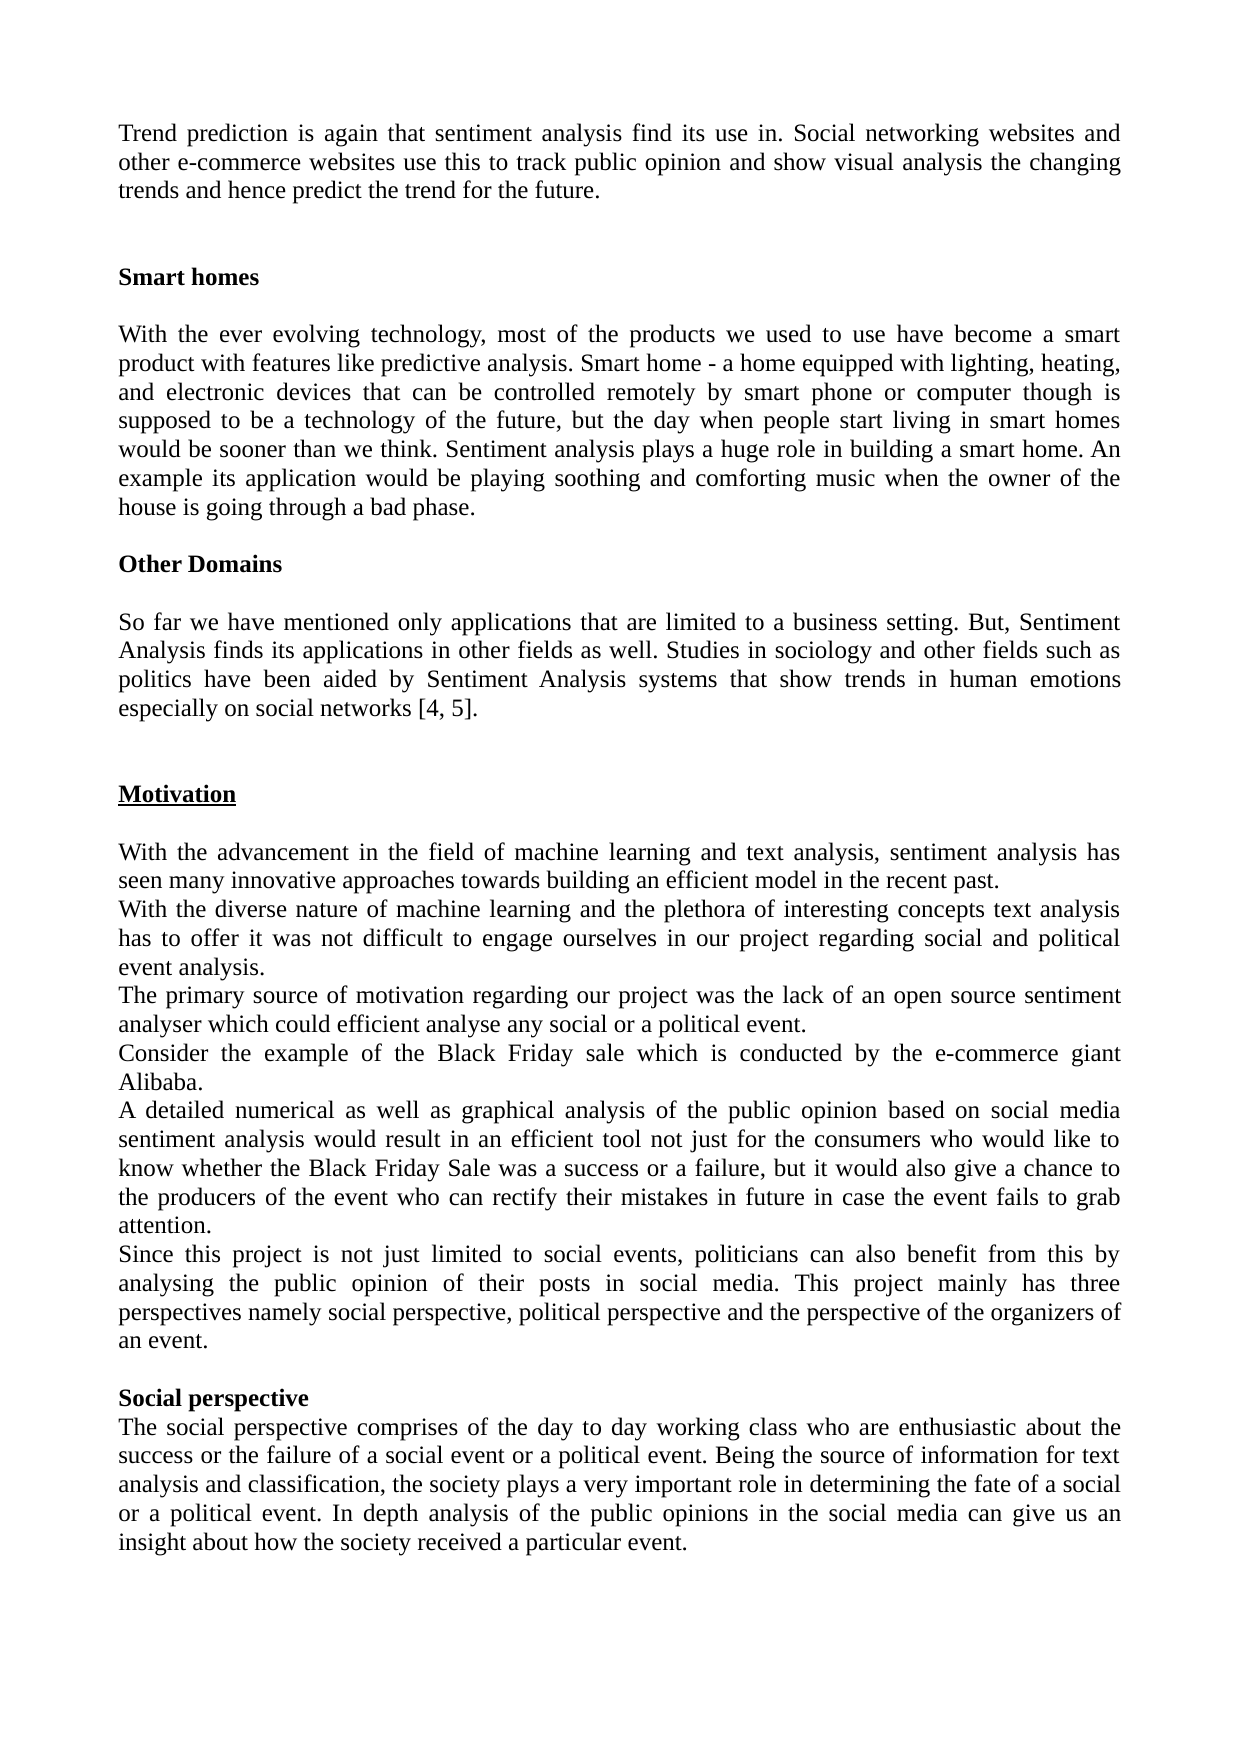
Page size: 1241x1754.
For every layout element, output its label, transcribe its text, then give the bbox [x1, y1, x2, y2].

text Other Domains [118, 521, 1122, 578]
text Consider the example of the Black Friday sale which is conducted by the e-commerce giant Alibaba. [118, 1038, 1122, 1096]
text With the advancement in the field of machine learning and text analysis, sentiment analysis has seen many innovative approaches towards building an efficient model in the recent past. [118, 837, 1122, 894]
text Motivation [118, 779, 1122, 808]
text Since this project is not just limited to social events, politicians can also benefit from this by analysing the public opinion of their posts in social media. This project mainly has three perspectives namely social perspective, political perspective and the perspective of the organizers of an event. [118, 1239, 1122, 1354]
text With the diverse nature of machine learning and the plethora of interesting concepts text analysis has to offer it was not difficult to engage ourselves in our project regarding social and political event analysis. [118, 894, 1122, 981]
text Social perspective [118, 1383, 1122, 1412]
text Trend prediction is again that sentiment analysis find its use in. Social networking websites and other e-commerce websites use this to track public opinion and show visual analysis the changing trends and hence predict the trend for the future. [118, 118, 1122, 204]
text The social perspective comprises of the day to day working class who are enthusiastic about the success or the failure of a social event or a political event. Being the source of information for text analysis and classification, the society plays a very important role in determining the fate of a social or a political event. In depth analysis of the public opinions in the social media can give us an insight about how the society received a particular event. [118, 1412, 1122, 1556]
text The primary source of motivation regarding our project was the lack of an open source sentiment analyser which could efficient analyse any social or a political event. [118, 981, 1122, 1038]
text A detailed numerical as well as graphical analysis of the public opinion based on social media sentiment analysis would result in an efficient tool not just for the consumers who would like to know whether the Black Friday Sale was a success or a failure, but it would also give a chance to the producers of the event who can rectify their mistakes in future in case the event fails to grab attention. [118, 1096, 1122, 1239]
text With the ever evolving technology, most of the products we used to use have become a smart product with features like predictive analysis. Smart home - a home equipped with lighting, heating, and electronic devices that can be controlled remotely by smart phone or computer though is supposed to be a technology of the future, but the day when people start living in smart homes would be sooner than we think. Sentiment analysis plays a huge role in building a smart home. An example its application would be playing soothing and comforting music when the owner of the house is going through a bad phase. [118, 291, 1122, 521]
text So far we have mentioned only applications that are limited to a business setting. But, Sentiment Analysis finds its applications in other fields as well. Studies in sociology and other fields such as politics have been aided by Sentiment Analysis systems that show trends in human emotions especially on social networks [4, 5]. [118, 578, 1122, 722]
text Smart homes [118, 204, 1122, 291]
